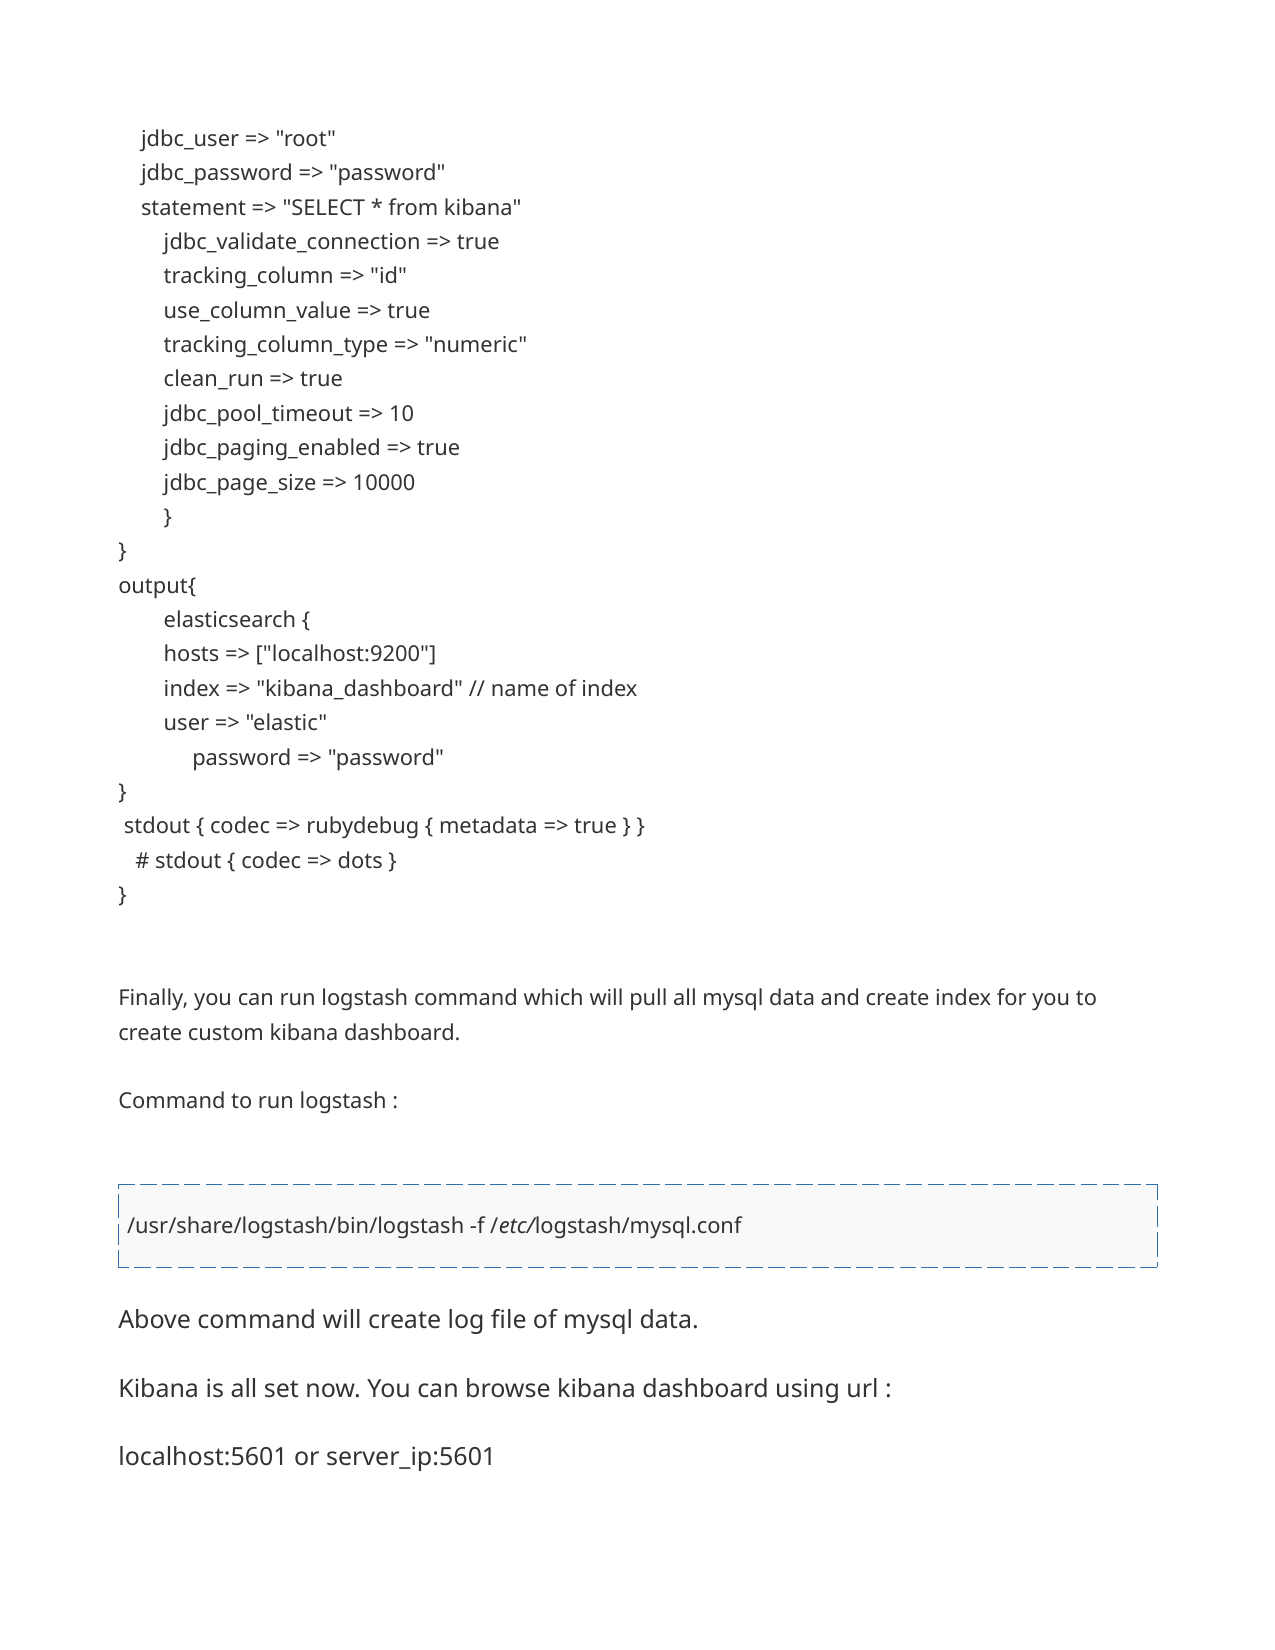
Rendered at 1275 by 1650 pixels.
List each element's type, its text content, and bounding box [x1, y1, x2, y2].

text hosts => ["localhost:9200"] [118, 634, 1157, 668]
text jdbc_page_size => 10000 [118, 462, 1157, 496]
text jdbc_pool_timeout => 10 [118, 393, 1157, 427]
text password => "password" [118, 737, 1157, 771]
text output{ [118, 565, 1157, 599]
text Finally, you can run logstash command which will pull all mysql data and create index for you to create custom kibana dashboard. [118, 977, 1157, 1046]
text elasticsearch { [118, 599, 1157, 634]
text localhost:5601 or server_ip:5601 [118, 1439, 1157, 1473]
text jdbc_user => "root" [118, 118, 1157, 152]
text statement => "SELECT * from kibana" [118, 187, 1157, 221]
text } [118, 531, 1157, 565]
text jdbc_password => "password" [118, 152, 1157, 187]
text stdout { codec => rubydebug { metadata => true } } [118, 806, 1157, 840]
text index => "kibana_dashboard" // name of index [118, 668, 1157, 702]
text user => "elastic" [118, 702, 1157, 737]
text use_column_value => true [118, 290, 1157, 324]
text } [118, 874, 1157, 909]
text Command to run logstash : [118, 1081, 1157, 1115]
text Above command will create log file of mysql data. [118, 1301, 1157, 1336]
text Kibana is all set now. You can browse kibana dashboard using url : [118, 1370, 1157, 1404]
text jdbc_validate_connection => true [118, 221, 1157, 256]
text } [118, 771, 1157, 806]
text } [118, 496, 1157, 531]
text tracking_column => "id" [118, 256, 1157, 290]
text # stdout { codec => dots } [118, 840, 1157, 874]
text tracking_column_type => "numeric" [118, 324, 1157, 359]
text clean_run => true [118, 359, 1157, 393]
text /usr/share/logstash/bin/logstash -f /etc/logstash/mysql.conf [118, 1207, 1157, 1237]
text jdbc_paging_enabled => true [118, 427, 1157, 462]
